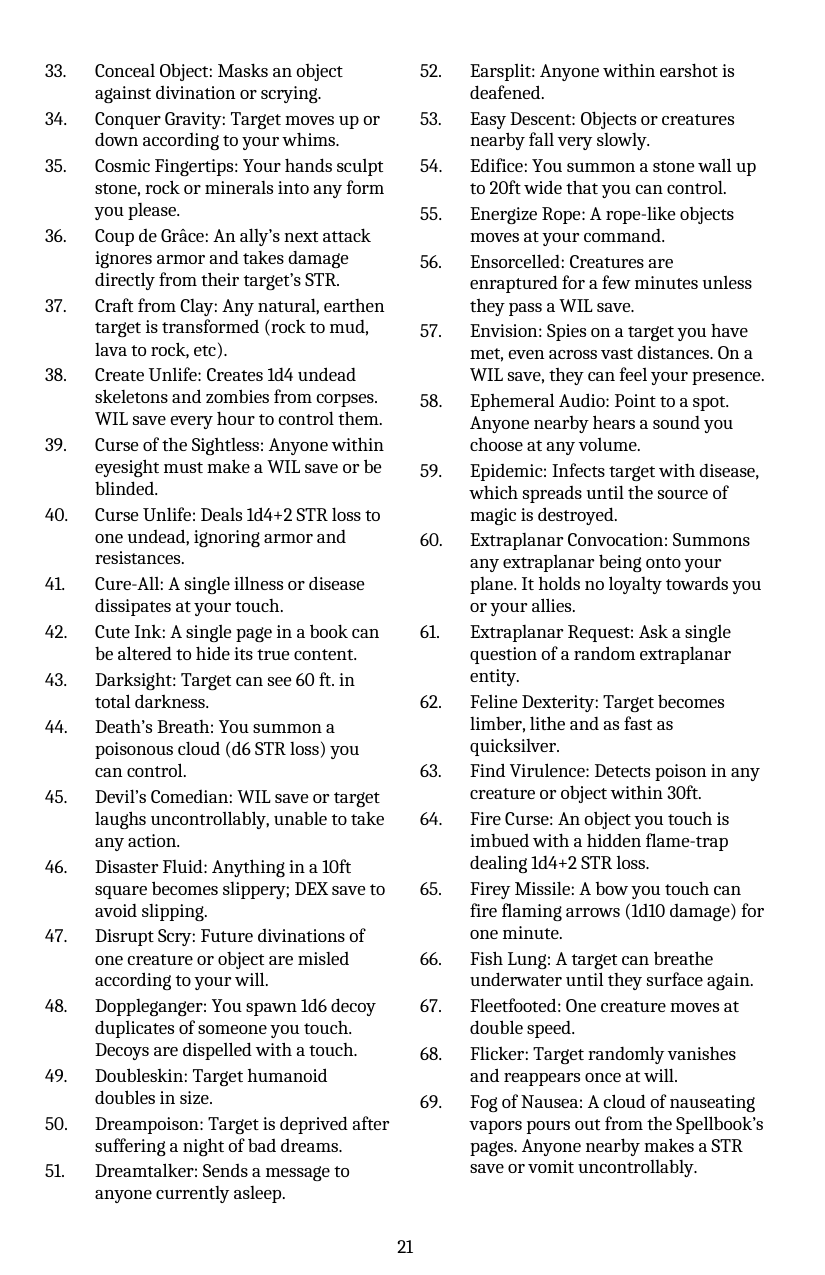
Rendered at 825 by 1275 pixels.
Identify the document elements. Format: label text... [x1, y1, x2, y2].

list Dreamtalker: Sends a message to anyone currently asleep. [45, 1161, 390, 1204]
list Extraplanar Convocation: Summons any extraplanar being onto your plane. It holds no loyalty towards you or your allies. [420, 529, 765, 617]
list Doppleganger: You spawn 1d6 decoy duplicates of someone you touch. Decoys are dispelled with a touch. [45, 995, 390, 1061]
list Craft from Clay: Any natural, earthen target is transformed (rock to mud, lava to rock, etc). [45, 295, 390, 361]
list Disaster Fluid: Anything in a 10ft square becomes slippery; DEX save to avoid slipping. [45, 856, 390, 922]
list Conceal Object: Masks an object against divination or scrying. [45, 60, 390, 104]
list Doubleskin: Target humanoid doubles in size. [45, 1065, 390, 1109]
list Curse Unlife: Deals 1d4+2 STR loss to one undead, ignoring armor and resistances. [45, 504, 390, 570]
list Envision: Spies on a target you have met, even across vast distances. On a WIL save, they can feel your presence. [420, 321, 765, 386]
list Ensorcelled: Creatures are enraptured for a few minutes unless they pass a WIL save. [420, 251, 765, 317]
list Flicker: Target randomly vanishes and reappears once at will. [420, 1043, 765, 1087]
list Conquer Gravity: Target moves up or down according to your whims. [45, 108, 390, 152]
list Fog of Nausea: A cloud of nauseating vapors pours out from the Spellbook’s pages. Anyone nearby makes a STR save or vomit uncontrollably. [420, 1091, 765, 1179]
list Firey Missile: A bow you touch can fire flaming arrows (1d10 damage) for one minute. [420, 878, 765, 944]
list Easy Descent: Objects or creatures nearby fall very slowly. [420, 108, 765, 152]
list Fish Lung: A target can breathe underwater until they surface again. [420, 948, 765, 992]
list Curse of the Sightless: Anyone within eyesight must make a WIL save or be blinded. [45, 434, 390, 500]
list Feline Dexterity: Target becomes limber, lithe and as fast as quicksilver. [420, 691, 765, 757]
list Cute Ink: A single page in a book can be altered to hide its true content. [45, 621, 390, 665]
list Devil’s Comedian: WIL save or target laughs uncontrollably, unable to take any action. [45, 786, 390, 852]
list Cosmic Fingertips: Your hands sculpt stone, rock or minerals into any form you please. [45, 155, 390, 221]
list Death’s Breath: You summon a poisonous cloud (d6 STR loss) you can control. [45, 717, 390, 783]
list Epidemic: Infects target with disease, which spreads until the source of magic is destroyed. [420, 460, 765, 526]
list Darksight: Target can see 60 ft. in total darkness. [45, 669, 390, 713]
list Fire Curse: An object you touch is imbued with a hidden flame-trap dealing 1d4+2 STR loss. [420, 808, 765, 874]
list Extraplanar Request: Ask a single question of a random extraplanar entity. [420, 621, 765, 687]
list Ephemeral Audio: Point to a spot. Anyone nearby hears a sound you choose at any volume. [420, 390, 765, 456]
list Earsplit: Anyone within earshot is deafened. [420, 60, 765, 104]
list Cure-All: A single illness or disease dissipates at your touch. [45, 573, 390, 617]
list Dreampoison: Target is deprived after suffering a night of bad dreams. [45, 1113, 390, 1157]
list Fleetfooted: One creature moves at double speed. [420, 995, 765, 1039]
list Create Unlife: Creates 1d4 undead skeletons and zombies from corpses. WIL save every hour to control them. [45, 364, 390, 430]
list Disrupt Scry: Future divinations of one creature or object are misled according to your will. [45, 926, 390, 992]
list Find Virulence: Detects poison in any creature or object within 30ft. [420, 761, 765, 804]
list Edifice: You summon a stone wall up to 20ft wide that you can control. [420, 155, 765, 199]
list Energize Rope: A rope-like objects moves at your command. [420, 203, 765, 247]
list Coup de Grâce: An ally’s next attack ignores armor and takes damage directly from their target’s STR. [45, 225, 390, 291]
